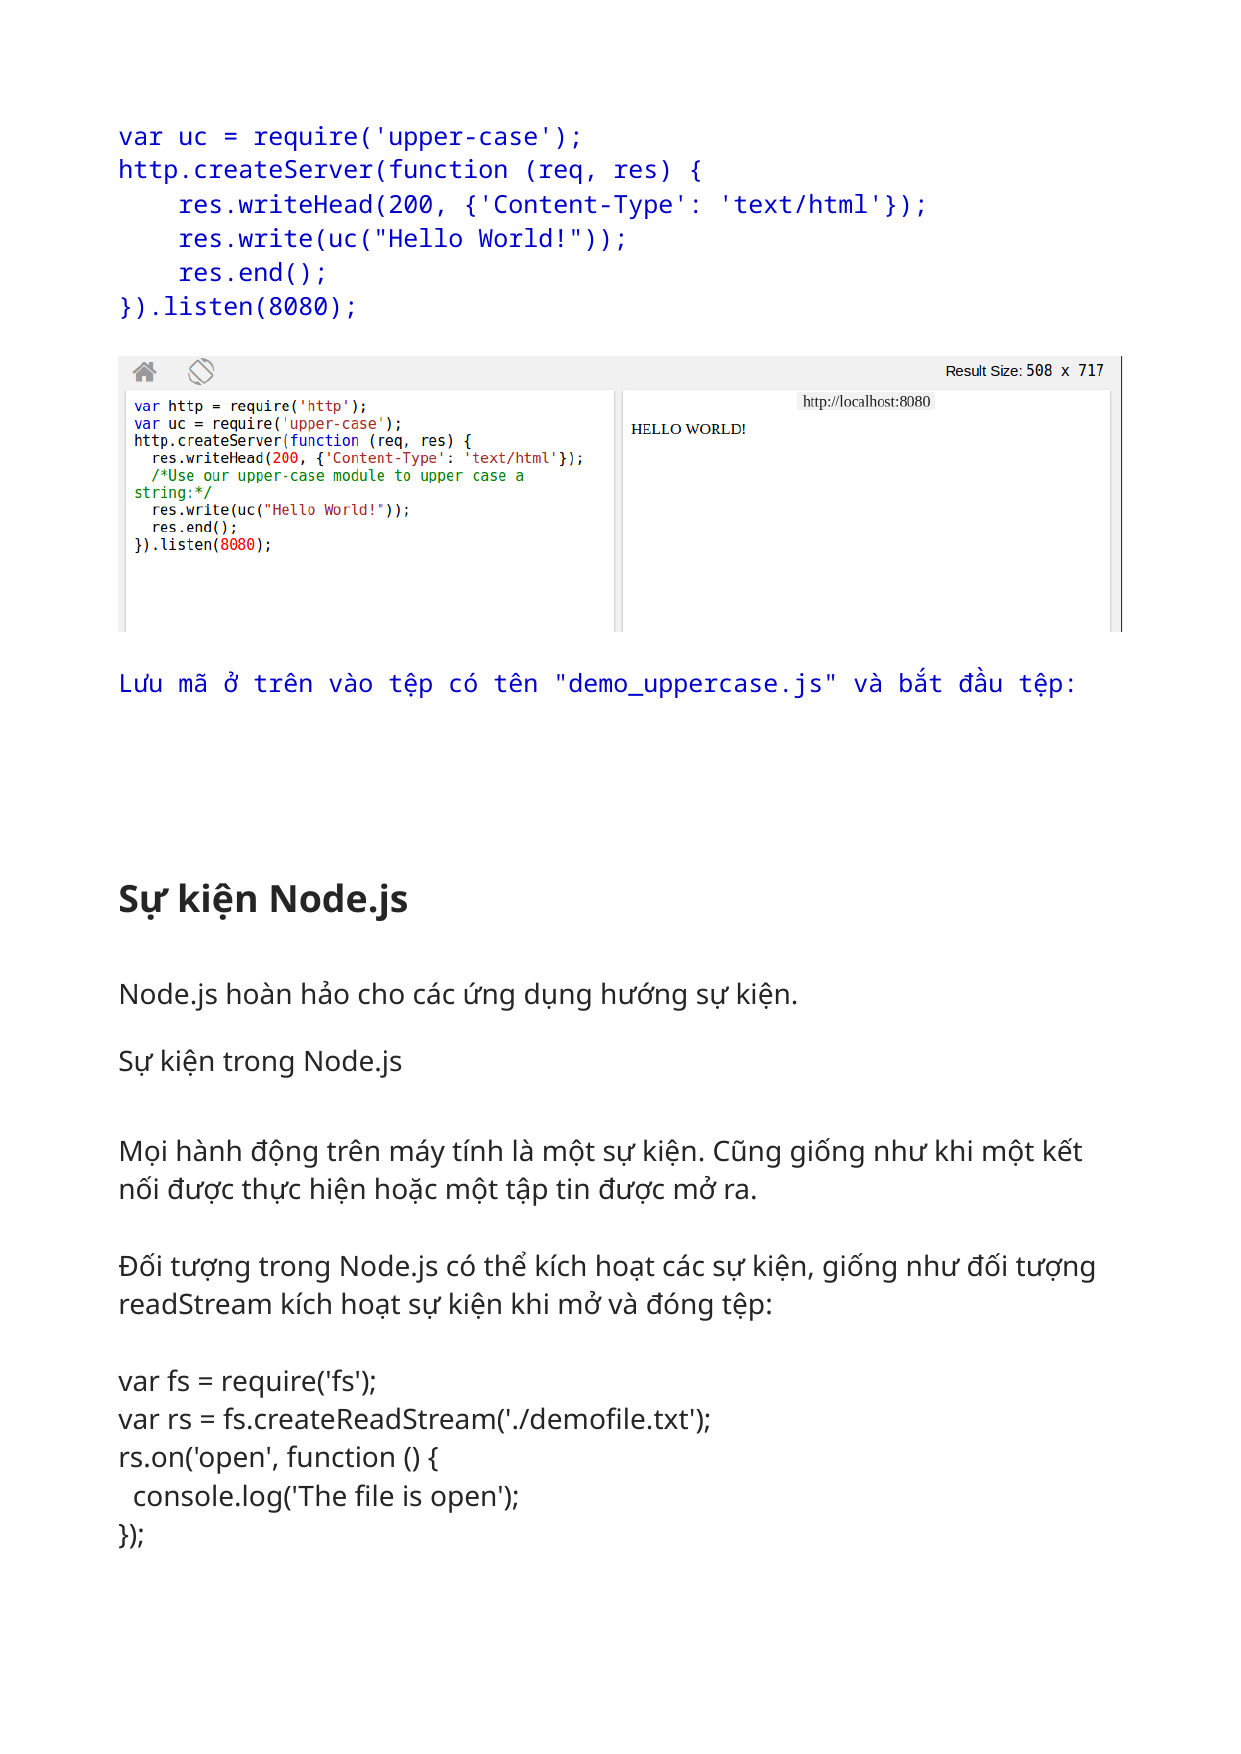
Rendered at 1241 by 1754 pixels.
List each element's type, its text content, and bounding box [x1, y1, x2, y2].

text console.log('The file is open'); [118, 1476, 1122, 1514]
text res.end(); [118, 254, 1122, 288]
text var uc = require('upper-case'); [118, 118, 1122, 152]
text Lưu mã ở trên vào tệp có tên "demo_uppercase.js" và bắt đầu tệp: [118, 666, 1122, 700]
text var fs = require('fs'); [118, 1361, 1122, 1399]
text }); [118, 1514, 1122, 1552]
text Node.js hoàn hảo cho các ứng dụng hướng sự kiện. [118, 974, 1122, 1013]
text Sự kiện Node.js [118, 872, 1122, 974]
text rs.on('open', function () { [118, 1437, 1122, 1476]
text }).listen(8080); [118, 288, 1122, 322]
text http.createServer(function (req, res) { [118, 152, 1122, 186]
text Mọi hành động trên máy tính là một sự kiện. Cũng giống như khi một kết nối được thực hiện hoặc một tập tin được mở ra. [118, 1131, 1122, 1207]
picture [118, 356, 1123, 632]
text Đối tượng trong Node.js có thể kích hoạt các sự kiện, giống như đối tượng readStream kích hoạt sự kiện khi mở và đóng tệp: [118, 1246, 1122, 1322]
text Sự kiện trong Node.js [118, 1013, 1122, 1080]
text var rs = fs.createReadStream('./demofile.txt'); [118, 1399, 1122, 1437]
text res.writeHead(200, {'Content-Type': 'text/html'}); [118, 186, 1122, 220]
text res.write(uc("Hello World!")); [118, 220, 1122, 254]
